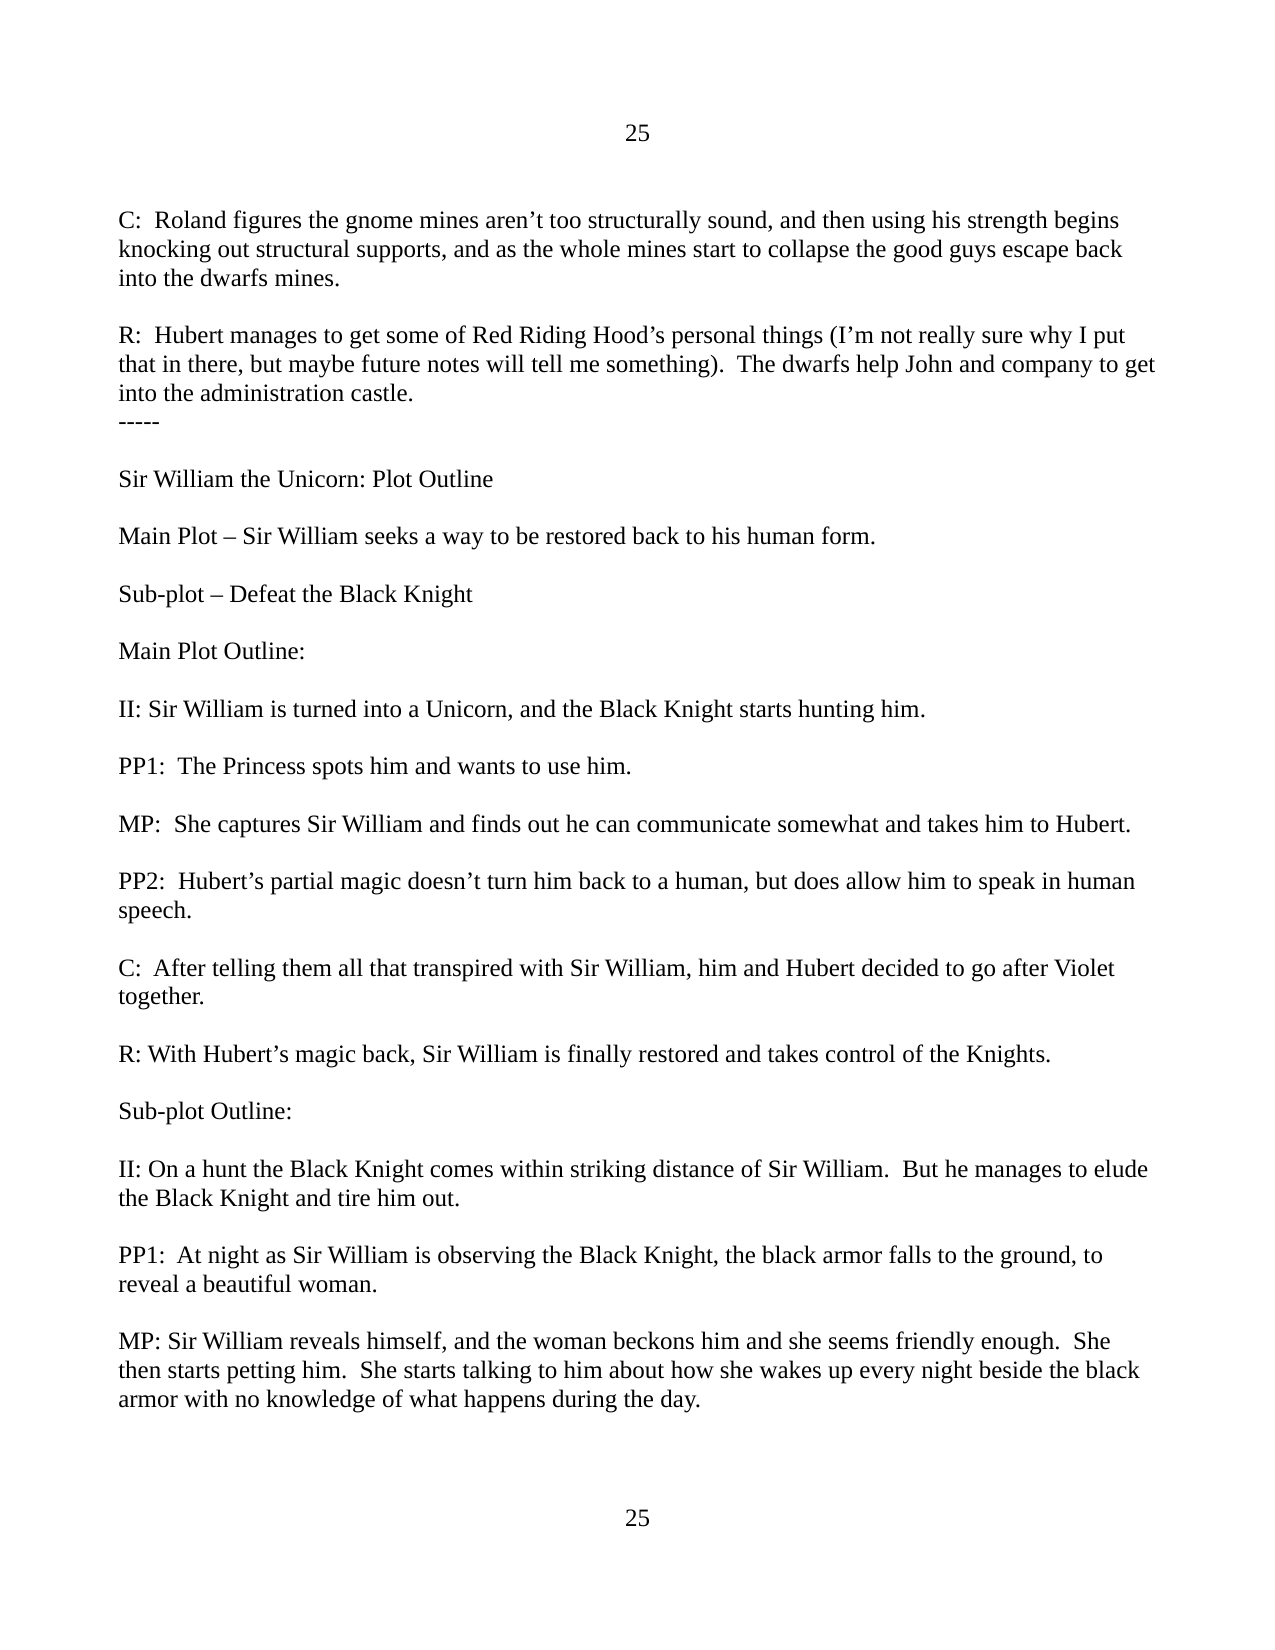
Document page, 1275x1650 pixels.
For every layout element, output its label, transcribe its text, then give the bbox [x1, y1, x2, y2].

text ----- [118, 406, 1157, 435]
text Main Plot – Sir William seeks a way to be restored back to his human form. [118, 521, 1157, 550]
text Main Plot Outline: [118, 636, 1157, 665]
text Sir William the Unicorn: Plot Outline [118, 464, 1157, 493]
text C: Roland figures the gnome mines aren’t too structurally sound, and then using his strength begins knocking out structural supports, and as the whole mines start to collapse the good guys escape back into the dwarfs mines. [118, 205, 1157, 291]
text PP1: At night as Sir William is observing the Black Knight, the black armor falls to the ground, to reveal a beautiful woman. [118, 1240, 1157, 1298]
text PP1: The Princess spots him and wants to use him. [118, 751, 1157, 780]
text C: After telling them all that transpired with Sir William, him and Hubert decided to go after Violet together. [118, 953, 1157, 1010]
text R: With Hubert’s magic back, Sir William is finally restored and takes control of the Knights. [118, 1039, 1157, 1068]
text Sub-plot – Defeat the Black Knight [118, 579, 1157, 608]
text II: On a hunt the Black Knight comes within striking distance of Sir William. But he manages to elude the Black Knight and tire him out. [118, 1154, 1157, 1211]
text Sub-plot Outline: [118, 1096, 1157, 1125]
text PP2: Hubert’s partial magic doesn’t turn him back to a human, but does allow him to speak in human speech. [118, 866, 1157, 924]
text MP: She captures Sir William and finds out he can communicate somewhat and takes him to Hubert. [118, 809, 1157, 838]
text R: Hubert manages to get some of Red Riding Hood’s personal things (I’m not really sure why I put that in there, but maybe future notes will tell me something). The dwarfs help John and company to get into the administration castle. [118, 320, 1157, 406]
text II: Sir William is turned into a Unicorn, and the Black Knight starts hunting him. [118, 694, 1157, 723]
text MP: Sir William reveals himself, and the woman beckons him and she seems friendly enough. She then starts petting him. She starts talking to him about how she wakes up every night beside the black armor with no knowledge of what happens during the day. [118, 1326, 1157, 1413]
